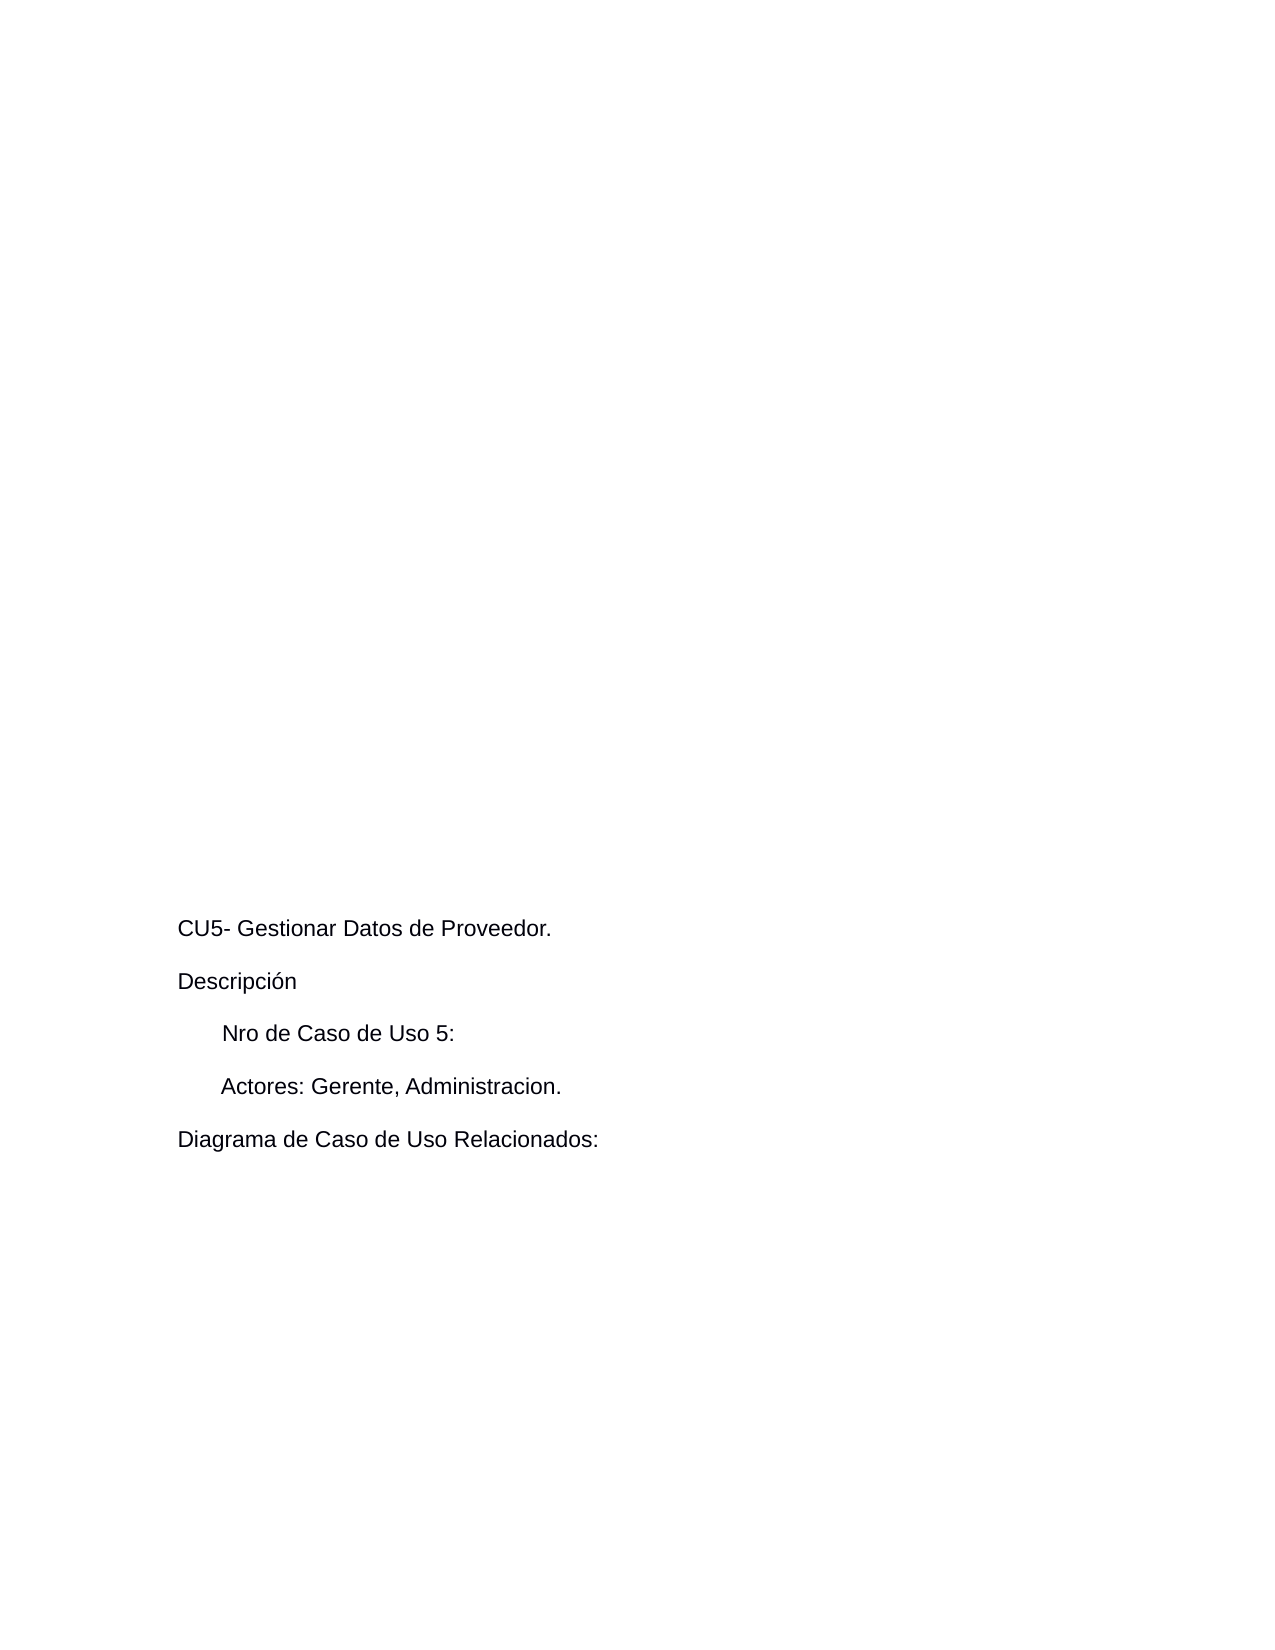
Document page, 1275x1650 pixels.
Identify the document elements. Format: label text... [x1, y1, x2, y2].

text Actores: Gerente, Administracion. [177, 1073, 1098, 1099]
text Diagrama de Caso de Uso Relacionados: [177, 1126, 1098, 1152]
text CU5- Gestionar Datos de Proveedor. [177, 915, 1098, 941]
text Nro de Caso de Uso 5: [177, 1020, 1098, 1047]
text Descripción [177, 968, 1098, 994]
